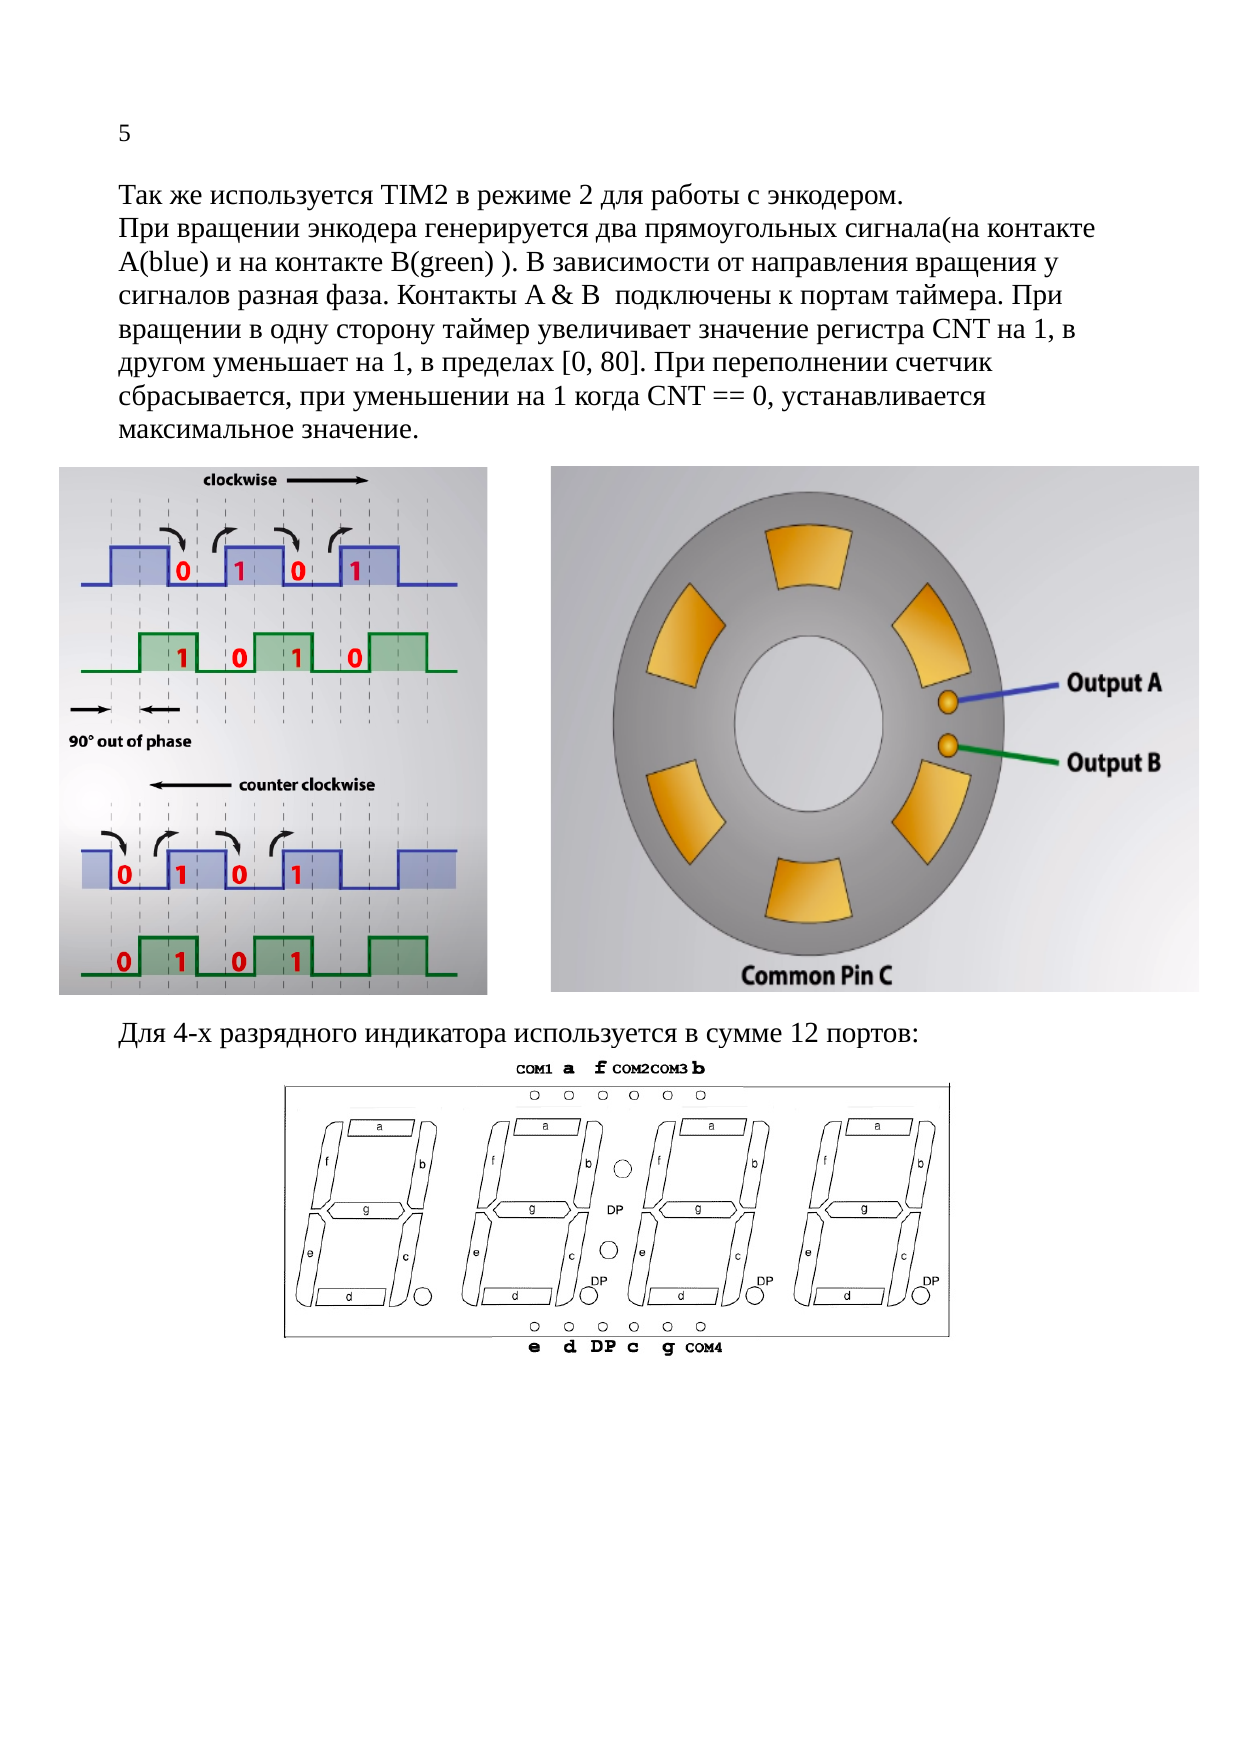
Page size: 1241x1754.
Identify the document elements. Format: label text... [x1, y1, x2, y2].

text Для 4-х разрядного индикатора используется в сумме 12 портов: [118, 1015, 1122, 1049]
picture [59, 467, 488, 995]
text Так же используется TIM2 в режиме 2 для работы с энкодером. [118, 177, 1122, 210]
picture [550, 466, 1200, 992]
text При вращении энкодера генерируется два прямоугольных сигнала(на контакте A(blue) и на контакте B(green) ). В зависимости от направления вращения у сигналов разная фаза. Контакты A & B подключены к портам таймера. При вращении в одну сторону таймер увеличивает значение регистра CNT на 1, в другом уменьшает на 1, в пределах [0, 80]. При переполнении счетчик сбрасывается, при уменьшении на 1 когда CNT == 0, устанавливается максимальное значение. [118, 210, 1122, 445]
picture [262, 1048, 978, 1375]
